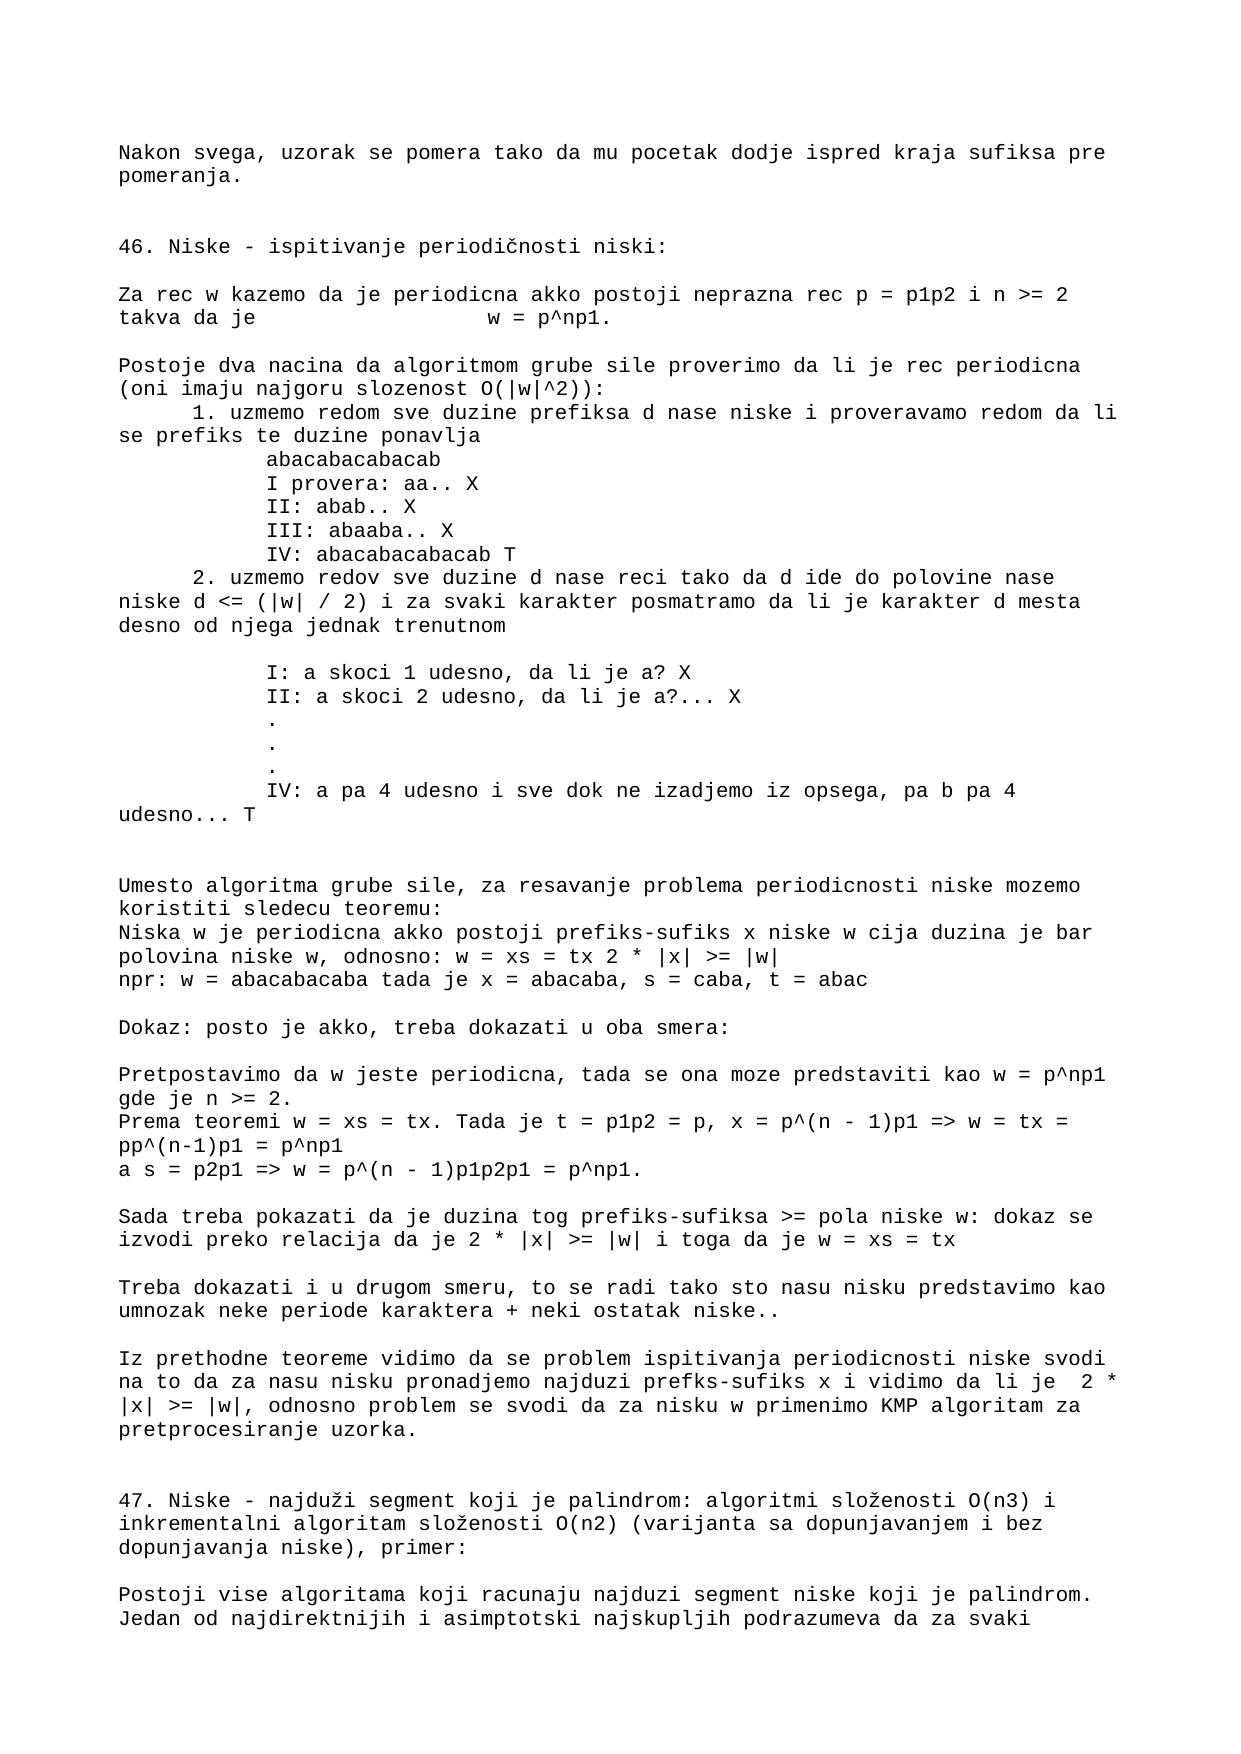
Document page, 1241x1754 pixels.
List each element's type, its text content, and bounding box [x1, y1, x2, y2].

text Sada treba pokazati da je duzina tog prefiks-sufiksa >= pola niske w: dokaz se izvodi preko relacija da je 2 * |x| >= |w| i toga da je w = xs = tx [118, 1206, 1122, 1253]
text . [118, 757, 1122, 780]
text 2. uzmemo redov sve duzine d nase reci tako da d ide do polovine nase niske d <= (|w| / 2) i za svaki karakter posmatramo da li je karakter d mesta desno od njega jednak trenutnom [118, 567, 1122, 638]
text 1. uzmemo redom sve duzine prefiksa d nase niske i proveravamo redom da li se prefiks te duzine ponavlja [118, 402, 1122, 449]
text IV: abacabacabacab T [118, 544, 1122, 567]
text Dokaz: posto je akko, treba dokazati u oba smera: [118, 1017, 1122, 1040]
text . [118, 733, 1122, 757]
text IV: a pa 4 udesno i sve dok ne izadjemo iz opsega, pa b pa 4 udesno... T [118, 780, 1122, 827]
text Treba dokazati i u drugom smeru, to se radi tako sto nasu nisku predstavimo kao umnozak neke periode karaktera + neki ostatak niske.. [118, 1277, 1122, 1324]
text II: abab.. X [118, 496, 1122, 520]
text . [118, 709, 1122, 733]
text I: a skoci 1 udesno, da li je a? X [118, 662, 1122, 686]
text Postoje dva nacina da algoritmom grube sile proverimo da li je rec periodicna (oni imaju najgoru slozenost O(|w|^2)): [118, 354, 1122, 402]
text Niska w je periodicna akko postoji prefiks-sufiks x niske w cija duzina je bar polovina niske w, odnosno: w = xs = tx 2 * |x| >= |w| [118, 922, 1122, 969]
text Za rec w kazemo da je periodicna akko postoji neprazna rec p = p1p2 i n >= 2 takva da je w = p^np1. [118, 284, 1122, 331]
text 46. Niske - ispitivanje periodičnosti niski: [118, 236, 1122, 260]
text 47. Niske - najduži segment koji je palindrom: algoritmi složenosti O(n3) i inkrementalni algoritam složenosti O(n2) (varijanta sa dopunjavanjem i bez dopunjavanja niske), primer: [118, 1489, 1122, 1561]
text Pretpostavimo da w jeste periodicna, tada se ona moze predstaviti kao w = p^np1 gde je n >= 2. [118, 1064, 1122, 1111]
text III: abaaba.. X [118, 520, 1122, 544]
text a s = p2p1 => w = p^(n - 1)p1p2p1 = p^np1. [118, 1158, 1122, 1182]
text Postoji vise algoritama koji racunaju najduzi segment niske koji je palindrom. Jedan od najdirektnijih i asimptotski najskupljih podrazumeva da za svaki [118, 1584, 1122, 1631]
text Iz prethodne teoreme vidimo da se problem ispitivanja periodicnosti niske svodi na to da za nasu nisku pronadjemo najduzi prefks-sufiks x i vidimo da li je 2 * |x| >= |w|, odnosno problem se svodi da za nisku w primenimo KMP algoritam za pretprocesiranje uzorka. [118, 1348, 1122, 1442]
text Umesto algoritma grube sile, za resavanje problema periodicnosti niske mozemo koristiti sledecu teoremu: [118, 875, 1122, 922]
text npr: w = abacabacaba tada je x = abacaba, s = caba, t = abac [118, 969, 1122, 993]
text II: a skoci 2 udesno, da li je a?... X [118, 686, 1122, 709]
text I provera: aa.. X [118, 473, 1122, 496]
text abacabacabacab [118, 449, 1122, 473]
text Nakon svega, uzorak se pomera tako da mu pocetak dodje ispred kraja sufiksa pre pomeranja. [118, 142, 1122, 189]
text Prema teoremi w = xs = tx. Tada je t = p1p2 = p, x = p^(n - 1)p1 => w = tx = pp^(n-1)p1 = p^np1 [118, 1111, 1122, 1158]
